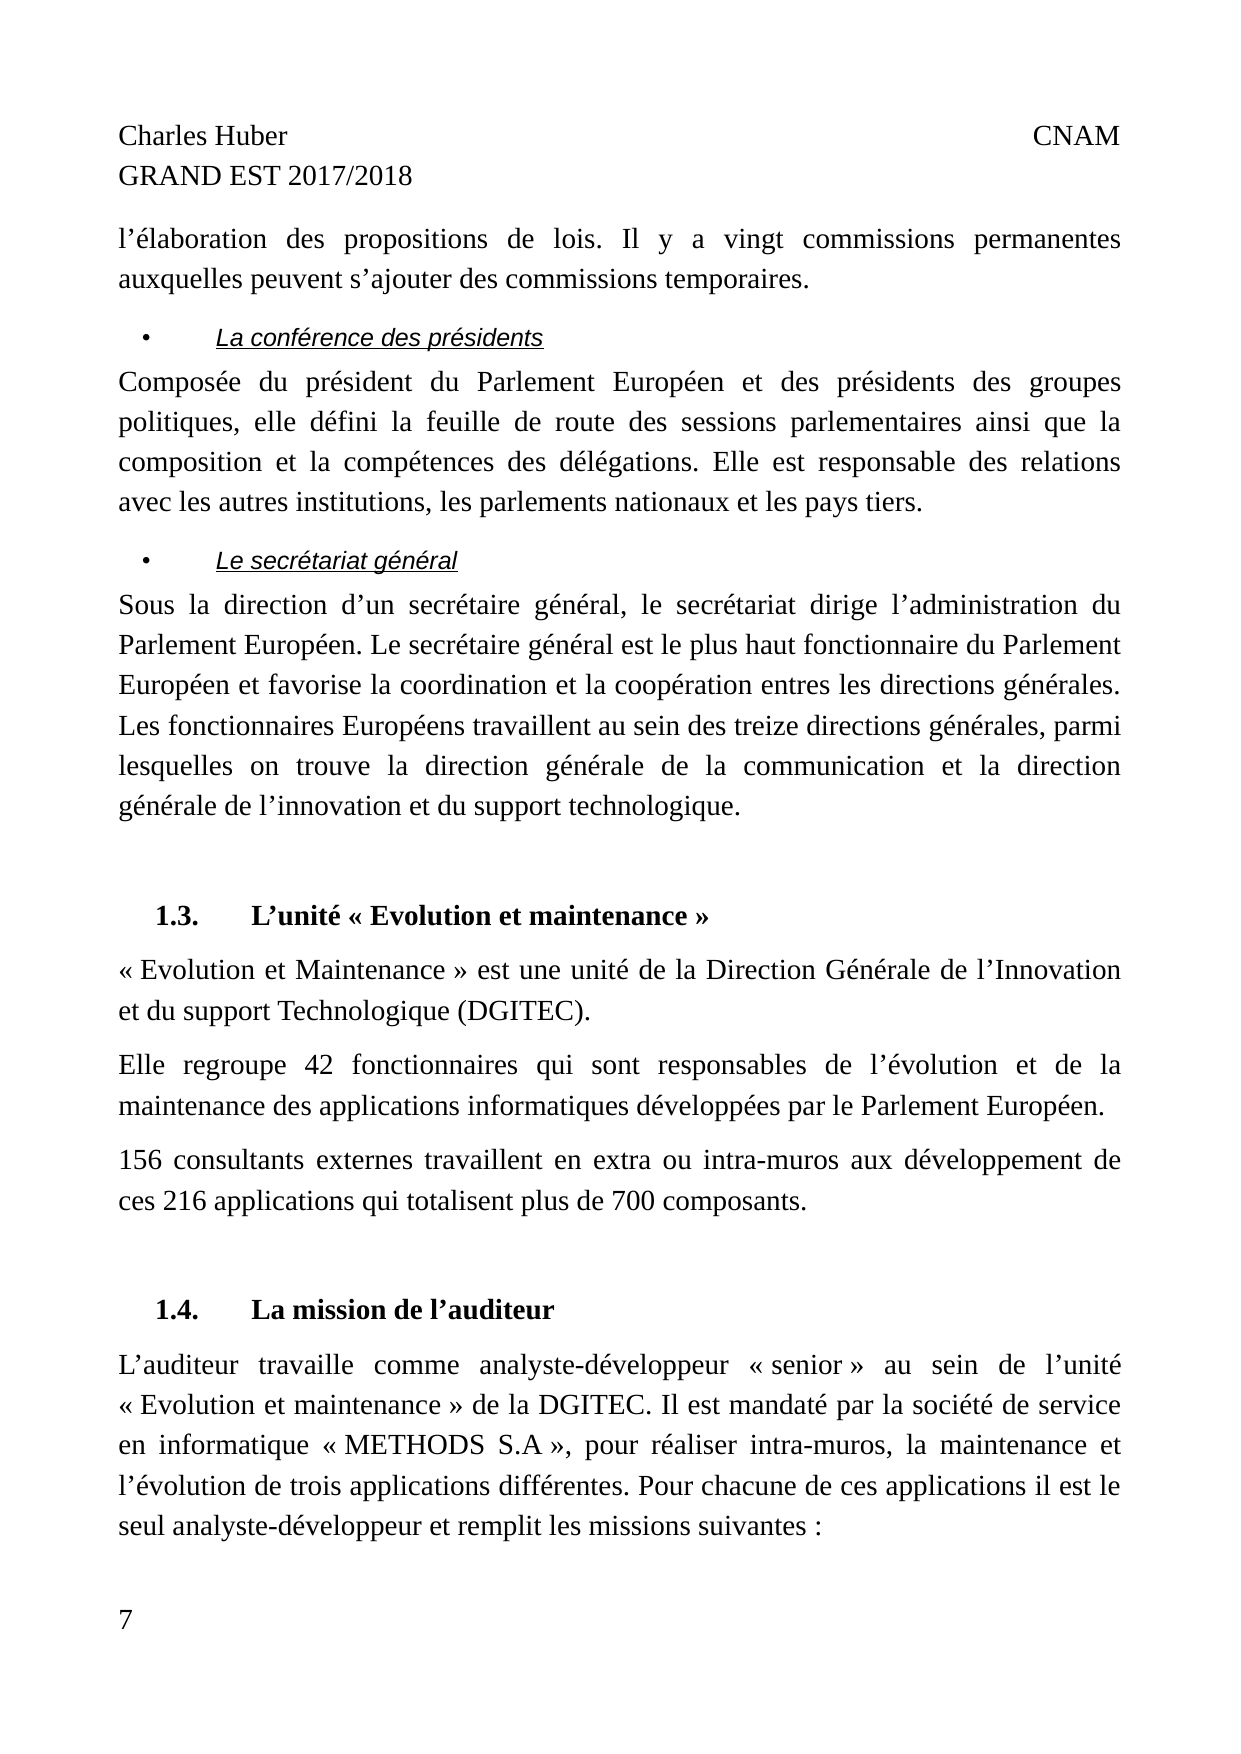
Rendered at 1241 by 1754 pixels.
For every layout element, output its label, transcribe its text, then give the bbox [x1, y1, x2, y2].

text Sous la direction d’un secrétaire général, le secrétariat dirige l’administration du Parlement Européen. Le secrétaire général est le plus haut fonctionnaire du Parlement Européen et favorise la coordination et la coopération entres les directions générales. Les fonctionnaires Européens travaillent au sein des treize directions générales, parmi lesquelles on trouve la direction générale de la communication et la direction générale de l’innovation et du support technologique. [118, 587, 1122, 822]
text 156 consultants externes travaillent en extra ou intra-muros aux développement de ces 216 applications qui totalisent plus de 700 composants. [118, 1142, 1122, 1216]
subtitle La mission de l’auditeur [148, 1292, 1122, 1326]
subtitle L’unité « Evolution et maintenance » [148, 898, 1122, 931]
text Elle regroupe 42 fonctionnaires qui sont responsables de l’évolution et de la maintenance des applications informatiques développées par le Parlement Européen. [118, 1047, 1122, 1121]
text L’auditeur travaille comme analyste-développeur « senior » au sein de l’unité « Evolution et maintenance » de la DGITEC. Il est mandaté par la société de service en informatique « METHODS S.A », pour réaliser intra-muros, la maintenance et l’évolution de trois applications différentes. Pour chacune de ces applications il est le seul analyste-développeur et remplit les missions suivantes : [118, 1347, 1122, 1541]
text Composée du président du Parlement Européen et des présidents des groupes politiques, elle défini la feuille de route des sessions parlementaires ainsi que la composition et la compétences des délégations. Elle est responsable des relations avec les autres institutions, les parlements nationaux et les pays tiers. [118, 364, 1122, 518]
subtitle La conférence des présidents [142, 323, 1122, 351]
subtitle Le secrétariat général [142, 546, 1122, 574]
text l’élaboration des propositions de lois. Il y a vingt commissions permanentes auxquelles peuvent s’ajouter des commissions temporaires. [118, 221, 1122, 295]
text « Evolution et Maintenance » est une unité de la Direction Générale de l’Innovation et du support Technologique (DGITEC). [118, 952, 1122, 1026]
